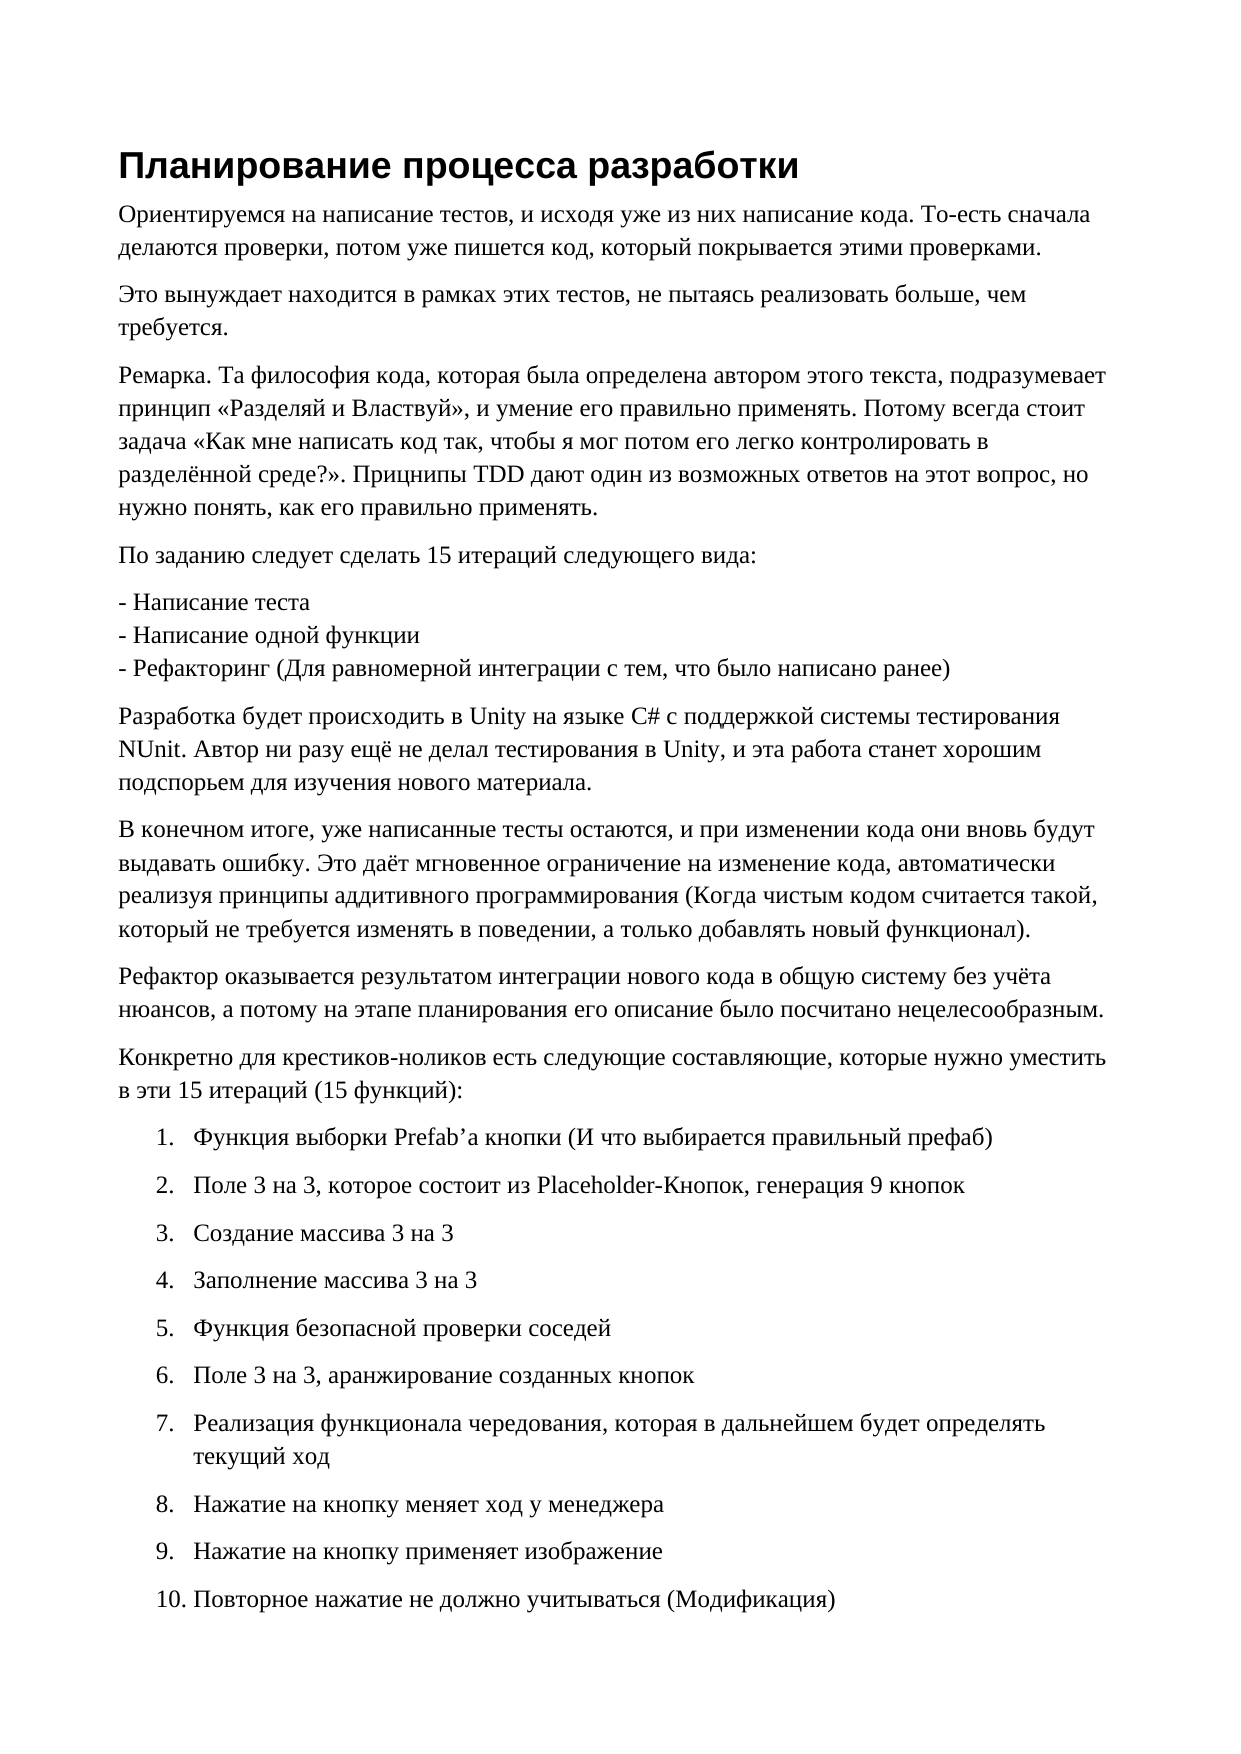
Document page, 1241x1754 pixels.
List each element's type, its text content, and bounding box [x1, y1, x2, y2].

list Нажатие на кнопку меняет ход у менеджера [156, 1489, 1122, 1517]
text По заданию следует сделать 15 итераций следующего вида: [118, 540, 1122, 568]
text - Написание теста - Написание одной функции - Рефакторинг (Для равномерной интеграции с тем, что было написано ранее) [118, 587, 1122, 682]
list Функция выборки Prefab’а кнопки (И что выбирается правильный префаб) [156, 1122, 1122, 1151]
list Повторное нажатие не должно учитываться (Модификация) [156, 1584, 1122, 1613]
text Рефактор оказывается результатом интеграции нового кода в общую систему без учёта нюансов, а потому на этапе планирования его описание было посчитано нецелесообразным. [118, 961, 1122, 1023]
text Конкретно для крестиков-ноликов есть следующие составляющие, которые нужно уместить в эти 15 итераций (15 функций): [118, 1042, 1122, 1104]
list Создание массива 3 на 3 [156, 1218, 1122, 1246]
text Это вынуждает находится в рамках этих тестов, не пытаясь реализовать больше, чем требуется. [118, 279, 1122, 341]
list Поле 3 на 3, аранжирование созданных кнопок [156, 1361, 1122, 1389]
text Ориентируемся на написание тестов, и исходя уже из них написание кода. То-есть сначала делаются проверки, потом уже пишется код, который покрывается этими проверками. [118, 199, 1122, 261]
list Функция безопасной проверки соседей [156, 1313, 1122, 1342]
text Ремарка. Та философия кода, которая была определена автором этого текста, подразумевает принцип «Разделяй и Властвуй», и умение его правильно применять. Потому всегда стоит задача «Как мне написать код так, чтобы я мог потом его легко контролировать в разделённой среде?». Прицнипы TDD дают один из возможных ответов на этот вопрос, но нужно понять, как его правильно применять. [118, 360, 1122, 521]
subtitle Планирование процесса разработки [118, 143, 1122, 186]
list Поле 3 на 3, которое состоит из Placeholder-Кнопок, генерация 9 кнопок [156, 1170, 1122, 1199]
list Нажатие на кнопку применяет изображение [156, 1536, 1122, 1565]
list Реализация функционала чередования, которая в дальнейшем будет определять текущий ход [156, 1408, 1122, 1470]
text Разработка будет происходить в Unity на языке C# с поддержкой системы тестирования NUnit. Автор ни разу ещё не делал тестирования в Unity, и эта работа станет хорошим подспорьем для изучения нового материала. [118, 701, 1122, 796]
list Заполнение массива 3 на 3 [156, 1265, 1122, 1294]
text В конечном итоге, уже написанные тесты остаются, и при изменении кода они вновь будут выдавать ошибку. Это даёт мгновенное ограничение на изменение кода, автоматически реализуя принципы аддитивного программирования (Когда чистым кодом считается такой, который не требуется изменять в поведении, а только добавлять новый функционал). [118, 814, 1122, 942]
